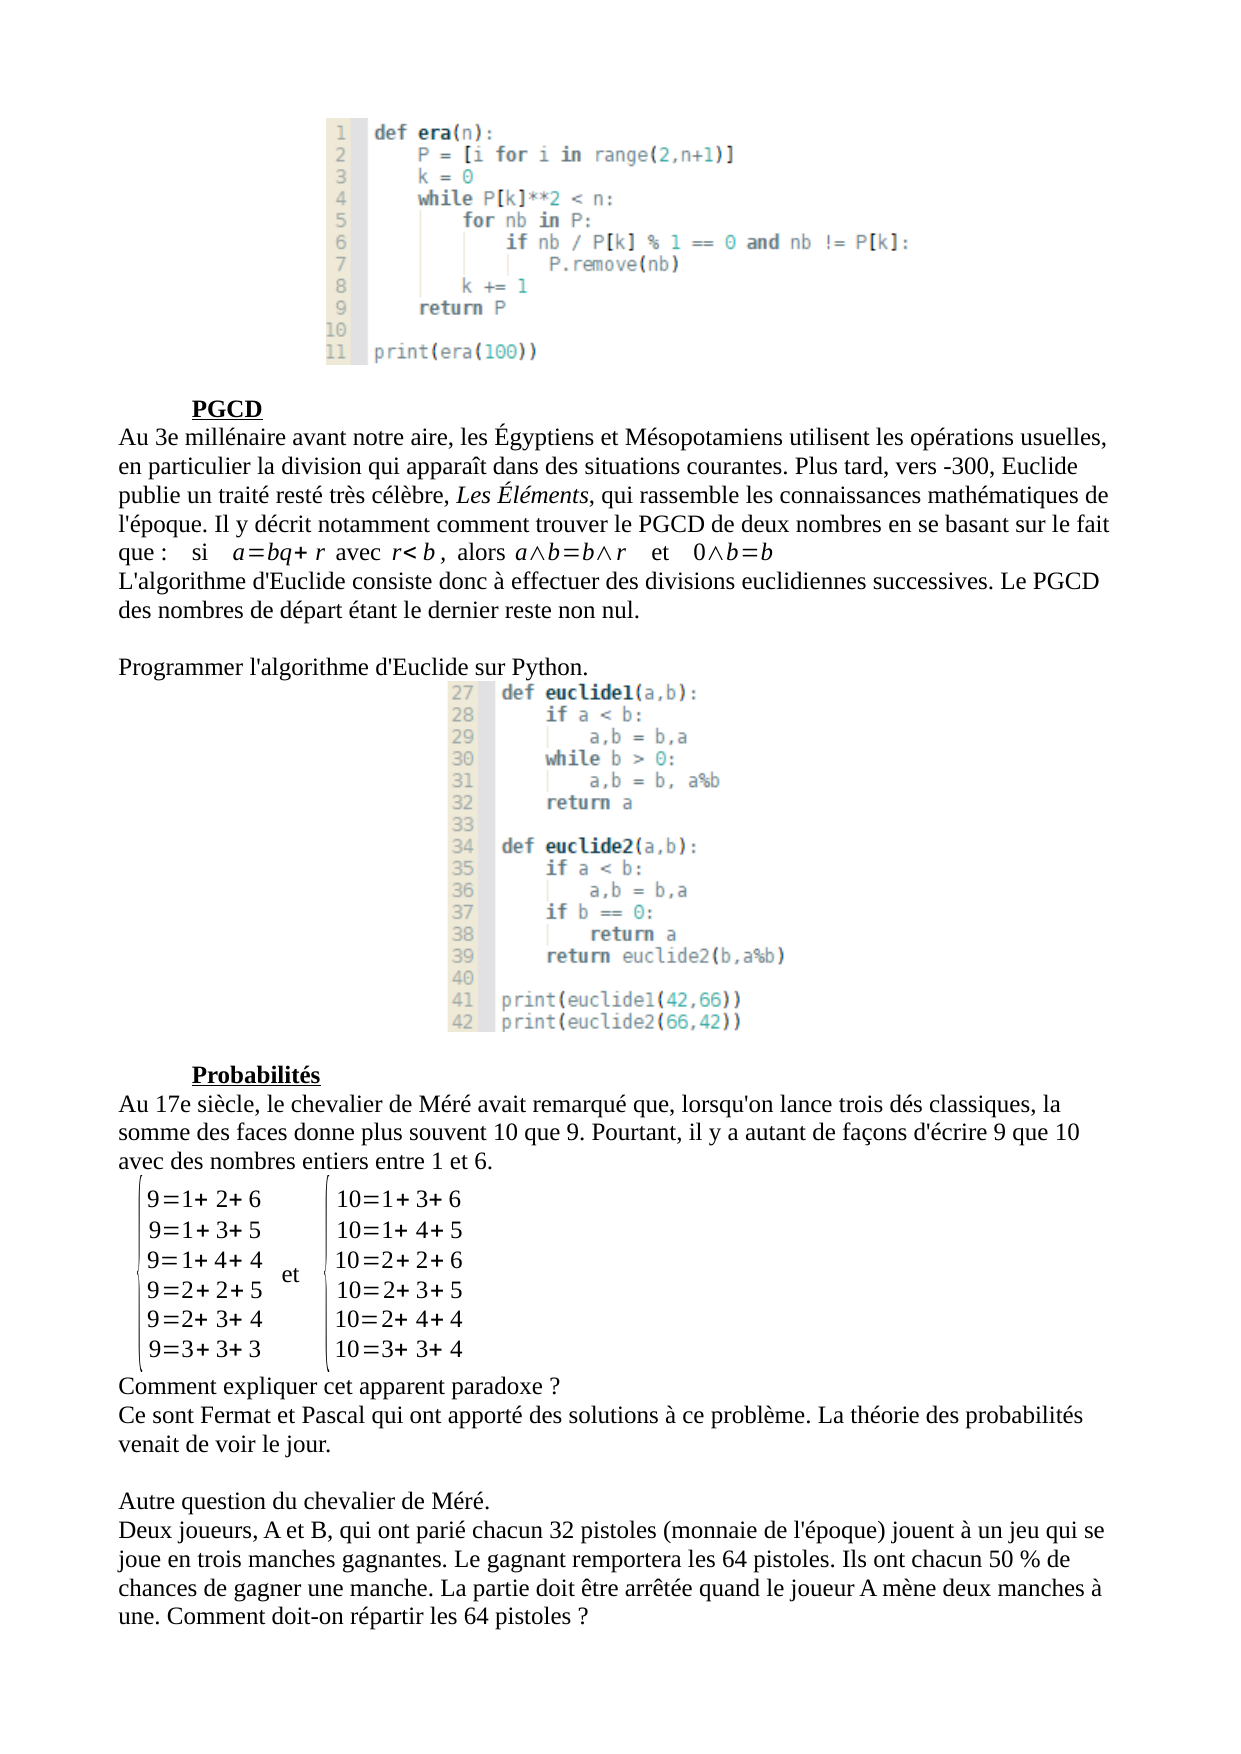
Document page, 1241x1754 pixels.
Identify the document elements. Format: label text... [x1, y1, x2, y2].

text Autre question du chevalier de Méré. [118, 1486, 1122, 1515]
text Deux joueurs, A et B, qui ont parié chacun 32 pistoles (monnaie de l'époque) jouent à un jeu qui se joue en trois manches gagnantes. Le gagnant remportera les 64 pistoles. Ils ont chacun 50 % de chances de gagner une manche. La partie doit être arrêtée quand le joueur A mène deux manches à une. Comment doit-on répartir les 64 pistoles ? [118, 1515, 1122, 1630]
picture [326, 118, 914, 365]
picture [447, 681, 793, 1032]
text Programmer l'algorithme d'Euclide sur Python. [118, 652, 1122, 681]
text PGCD [118, 394, 1122, 422]
text Probabilités [118, 1060, 1122, 1089]
text Ce sont Fermat et Pascal qui ont apporté des solutions à ce problème. La théorie des probabilités venait de voir le jour. [118, 1400, 1122, 1458]
text et [118, 1175, 1122, 1371]
text Au 3e millénaire avant notre aire, les Égyptiens et Mésopotamiens utilisent les opérations usuelles, en particulier la division qui apparaît dans des situations courantes. Plus tard, vers -300, Euclide publie un traité resté très célèbre, Les Éléments, qui rassemble les connaissances mathématiques de l'époque. Il y décrit notamment comment trouver le PGCD de deux nombres en se basant sur le fait que : si et [118, 422, 1122, 566]
text L'algorithme d'Euclide consiste donc à effectuer des divisions euclidiennes successives. Le PGCD des nombres de départ étant le dernier reste non nul. [118, 566, 1122, 624]
text Au 17e siècle, le chevalier de Méré avait remarqué que, lorsqu'on lance trois dés classiques, la somme des faces donne plus souvent 10 que 9. Pourtant, il y a autant de façons d'écrire 9 que 10 avec des nombres entiers entre 1 et 6. [118, 1089, 1122, 1175]
text Comment expliquer cet apparent paradoxe ? [118, 1371, 1122, 1400]
